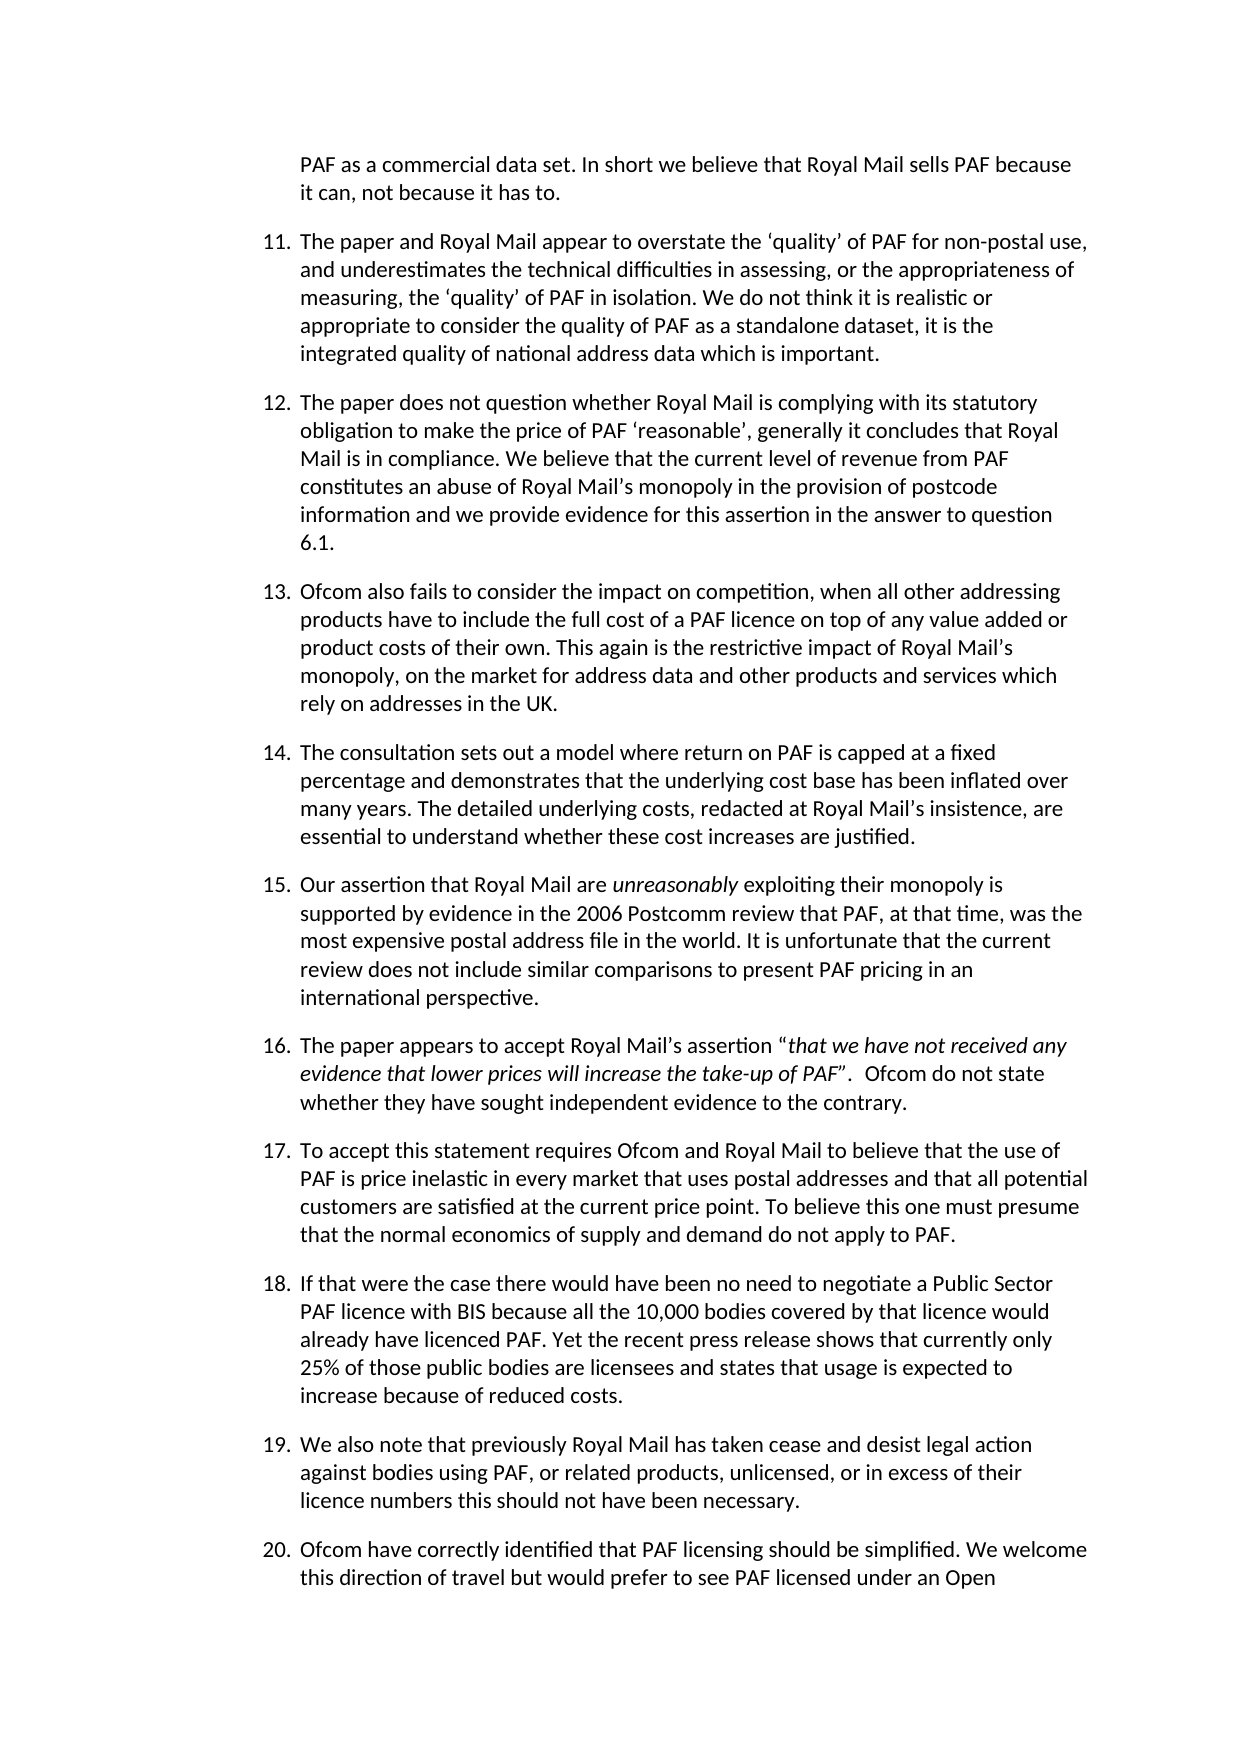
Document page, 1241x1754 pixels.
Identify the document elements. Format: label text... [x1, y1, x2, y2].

list The paper does not question whether Royal Mail is complying with its statutory obligation to make the price of PAF ‘reasonable’, generally it concludes that Royal Mail is in compliance. We believe that the current level of revenue from PAF constitutes an abuse of Royal Mail’s monopoly in the provision of postcode information and we provide evidence for this assertion in the answer to question 6.1. [262, 388, 1090, 556]
list The paper and Royal Mail appear to overstate the ‘quality’ of PAF for non-postal use, and underestimates the technical difficulties in assessing, or the appropriateness of measuring, the ‘quality’ of PAF in isolation. We do not think it is realistic or appropriate to consider the quality of PAF as a standalone dataset, it is the integrated quality of national address data which is important. [262, 227, 1090, 367]
list We also note that previously Royal Mail has taken cease and desist legal action against bodies using PAF, or related products, unlicensed, or in excess of their licence numbers this should not have been necessary. [262, 1430, 1090, 1514]
list Ofcom have correctly identified that PAF licensing should be simplified. We welcome this direction of travel but would prefer to see PAF licensed under an Open [262, 1535, 1090, 1591]
list Our assertion that Royal Mail are unreasonably exploiting their monopoly is supported by evidence in the 2006 Postcomm review that PAF, at that time, was the most expensive postal address file in the world. It is unfortunate that the current review does not include similar comparisons to present PAF pricing in an international perspective. [262, 871, 1090, 1011]
list The paper appears to accept Royal Mail’s assertion “that we have not received any evidence that lower prices will increase the take-up of PAF”. Ofcom do not state whether they have sought independent evidence to the contrary. [262, 1032, 1090, 1116]
list To accept this statement requires Ofcom and Royal Mail to believe that the use of PAF is price inelastic in every market that uses postal addresses and that all potential customers are satisfied at the current price point. To believe this one must presume that the normal economics of supply and demand do not apply to PAF. [262, 1136, 1090, 1248]
list The consultation sets out a model where return on PAF is capped at a fixed percentage and demonstrates that the underlying cost base has been inflated over many years. The detailed underlying costs, redacted at Royal Mail’s insistence, are essential to understand whether these cost increases are justified. [262, 738, 1090, 850]
list If that were the case there would have been no need to negotiate a Public Sector PAF licence with BIS because all the 10,000 bodies covered by that licence would already have licenced PAF. Yet the recent press release shows that currently only 25% of those public bodies are licensees and states that usage is expected to increase because of reduced costs. [262, 1269, 1090, 1409]
list Ofcom also fails to consider the impact on competition, when all other addressing products have to include the full cost of a PAF licence on top of any value added or product costs of their own. This again is the restrictive impact of Royal Mail’s monopoly, on the market for address data and other products and services which rely on addresses in the UK. [262, 577, 1090, 717]
list PAF as a commercial data set. In short we believe that Royal Mail sells PAF because it can, not because it has to. [262, 150, 1090, 206]
